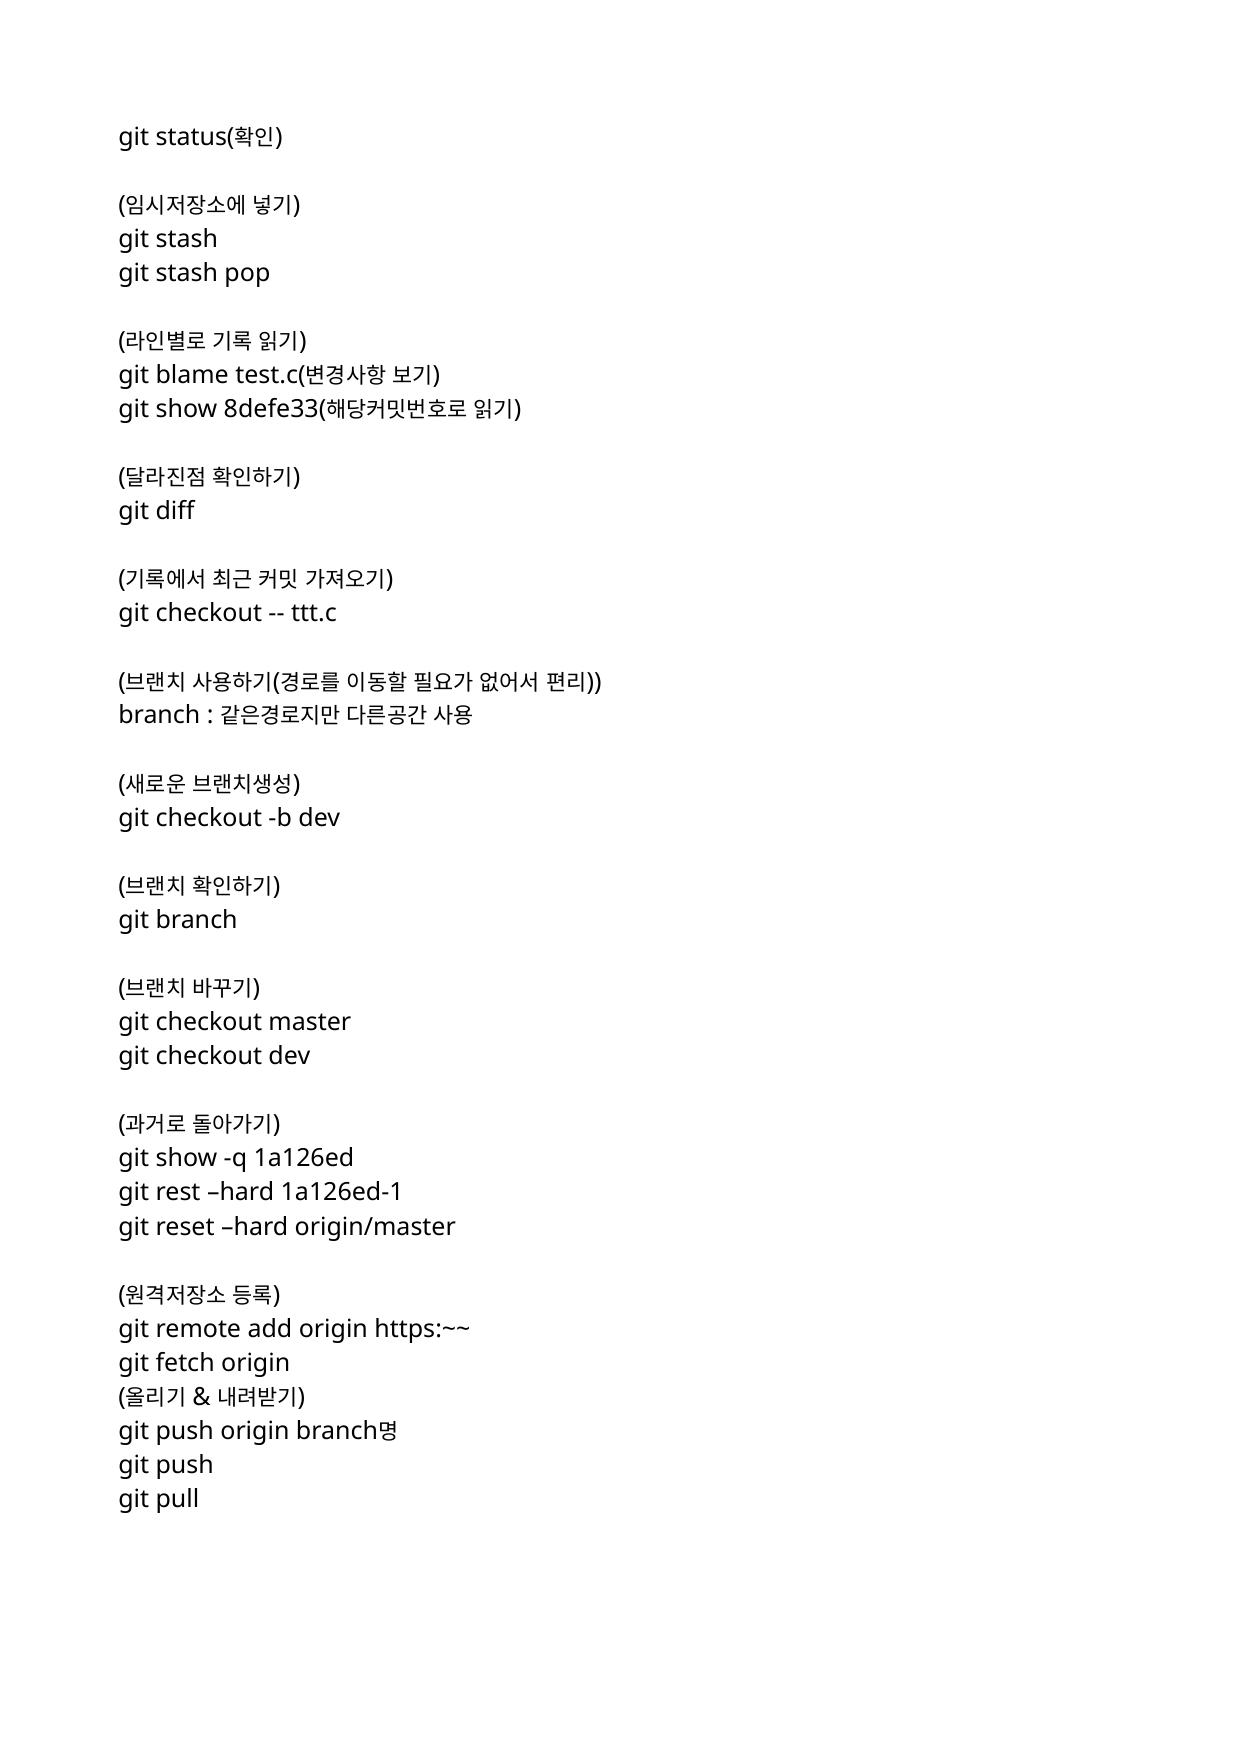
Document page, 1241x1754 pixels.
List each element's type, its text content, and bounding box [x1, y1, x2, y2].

text git fetch origin [118, 1344, 1122, 1378]
text (새로운 브랜치생성) [118, 765, 1122, 799]
text git checkout -- ttt.c [118, 595, 1122, 629]
text git show 8defe33(해당커밋번호로 읽기) [118, 391, 1122, 425]
text git checkout -b dev [118, 799, 1122, 833]
text (브랜치 바꾸기) [118, 970, 1122, 1004]
text git push origin branch명 [118, 1412, 1122, 1447]
text (임시저장소에 넣기) [118, 186, 1122, 220]
text git blame test.c(변경사항 보기) [118, 357, 1122, 391]
text (기록에서 최근 커밋 가져오기) [118, 561, 1122, 595]
text (원격저장소 등록) [118, 1276, 1122, 1310]
text git reset –hard origin/master [118, 1208, 1122, 1242]
text git diff [118, 493, 1122, 527]
text git pull [118, 1481, 1122, 1515]
text git remote add origin https:~~ [118, 1310, 1122, 1344]
text (달라진점 확인하기) [118, 459, 1122, 493]
text git checkout dev [118, 1038, 1122, 1072]
text git status(확인) [118, 118, 1122, 152]
text (올리기 & 내려받기) [118, 1378, 1122, 1412]
text git stash [118, 220, 1122, 254]
text (라인별로 기록 읽기) [118, 322, 1122, 357]
text (브랜치 사용하기(경로를 이동할 필요가 없어서 편리)) [118, 663, 1122, 697]
text git stash pop [118, 254, 1122, 288]
text git rest –hard 1a126ed-1 [118, 1174, 1122, 1208]
text (과거로 돌아가기) [118, 1106, 1122, 1140]
text branch : 같은경로지만 다른공간 사용 [118, 697, 1122, 731]
text git push [118, 1447, 1122, 1481]
text git checkout master [118, 1004, 1122, 1038]
text git branch [118, 902, 1122, 936]
text (브랜치 확인하기) [118, 867, 1122, 902]
text git show -q 1a126ed [118, 1140, 1122, 1174]
